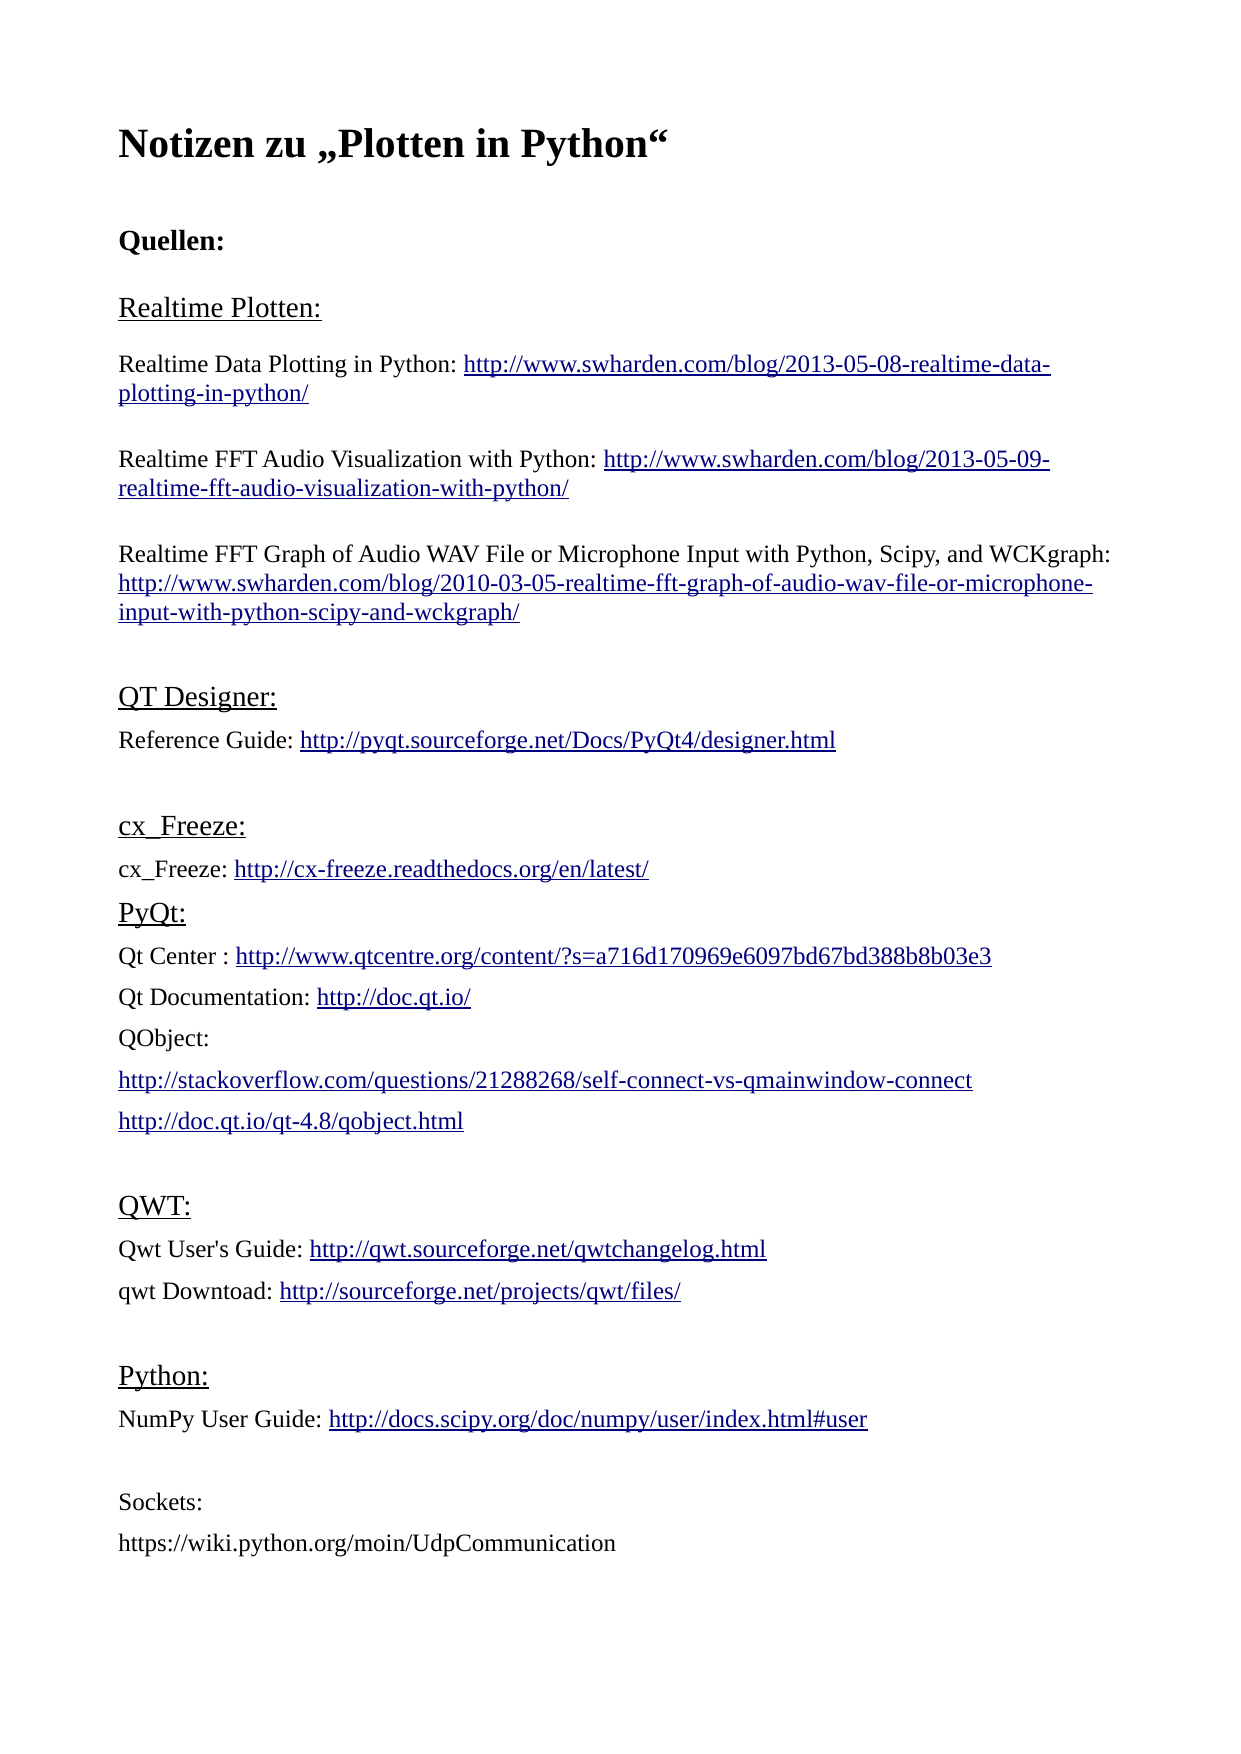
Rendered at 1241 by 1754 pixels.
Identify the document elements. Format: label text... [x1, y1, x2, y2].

text Sockets: [118, 1487, 1122, 1516]
subtitle Realtime FFT Audio Visualization with Python: http://www.swharden.com/blog/2013-05-09-realtime-fft-audio-visualization-with-python/ [118, 444, 1122, 502]
text Notizen zu „Plotten in Python“ [118, 118, 1122, 166]
text Qt Center : http://www.qtcentre.org/content/?s=a716d170969e6097bd67bd388b8b03e3 [118, 941, 1122, 970]
text cx_Freeze: [118, 808, 1122, 841]
text qwt Downtoad: http://sourceforge.net/projects/qwt/files/ [118, 1276, 1122, 1304]
text Python: [118, 1358, 1122, 1392]
subtitle Realtime FFT Graph of Audio WAV File or Microphone Input with Python, Scipy, and WCKgraph: http://www.swharden.com/blog/2010-03-05-realtime-fft-graph-of-audio-wav-file-or-microphone-input-with-python-scipy-and-wckgraph/ [118, 539, 1122, 625]
text PyQt: [118, 895, 1122, 928]
text NumPy User Guide: http://docs.scipy.org/doc/numpy/user/index.html#user [118, 1404, 1122, 1433]
text http://doc.qt.io/qt-4.8/qobject.html [118, 1106, 1122, 1135]
text Qt Documentation: http://doc.qt.io/ [118, 982, 1122, 1011]
text QWT: [118, 1188, 1122, 1222]
text Realtime Plotten: [118, 291, 1122, 324]
text https://wiki.python.org/moin/UdpCommunication [118, 1528, 1122, 1557]
text QT Designer: [118, 679, 1122, 713]
text Reference Guide: http://pyqt.sourceforge.net/Docs/PyQt4/designer.html [118, 725, 1122, 754]
text QObject: [118, 1023, 1122, 1052]
subtitle Realtime Data Plotting in Python: http://www.swharden.com/blog/2013-05-08-realtime-data-plotting-in-python/ [118, 349, 1122, 407]
text Quellen: [118, 223, 1122, 257]
text Qwt User's Guide: http://qwt.sourceforge.net/qwtchangelog.html [118, 1234, 1122, 1263]
text http://stackoverflow.com/questions/21288268/self-connect-vs-qmainwindow-connect [118, 1065, 1122, 1093]
text cx_Freeze: http://cx-freeze.readthedocs.org/en/latest/ [118, 854, 1122, 882]
